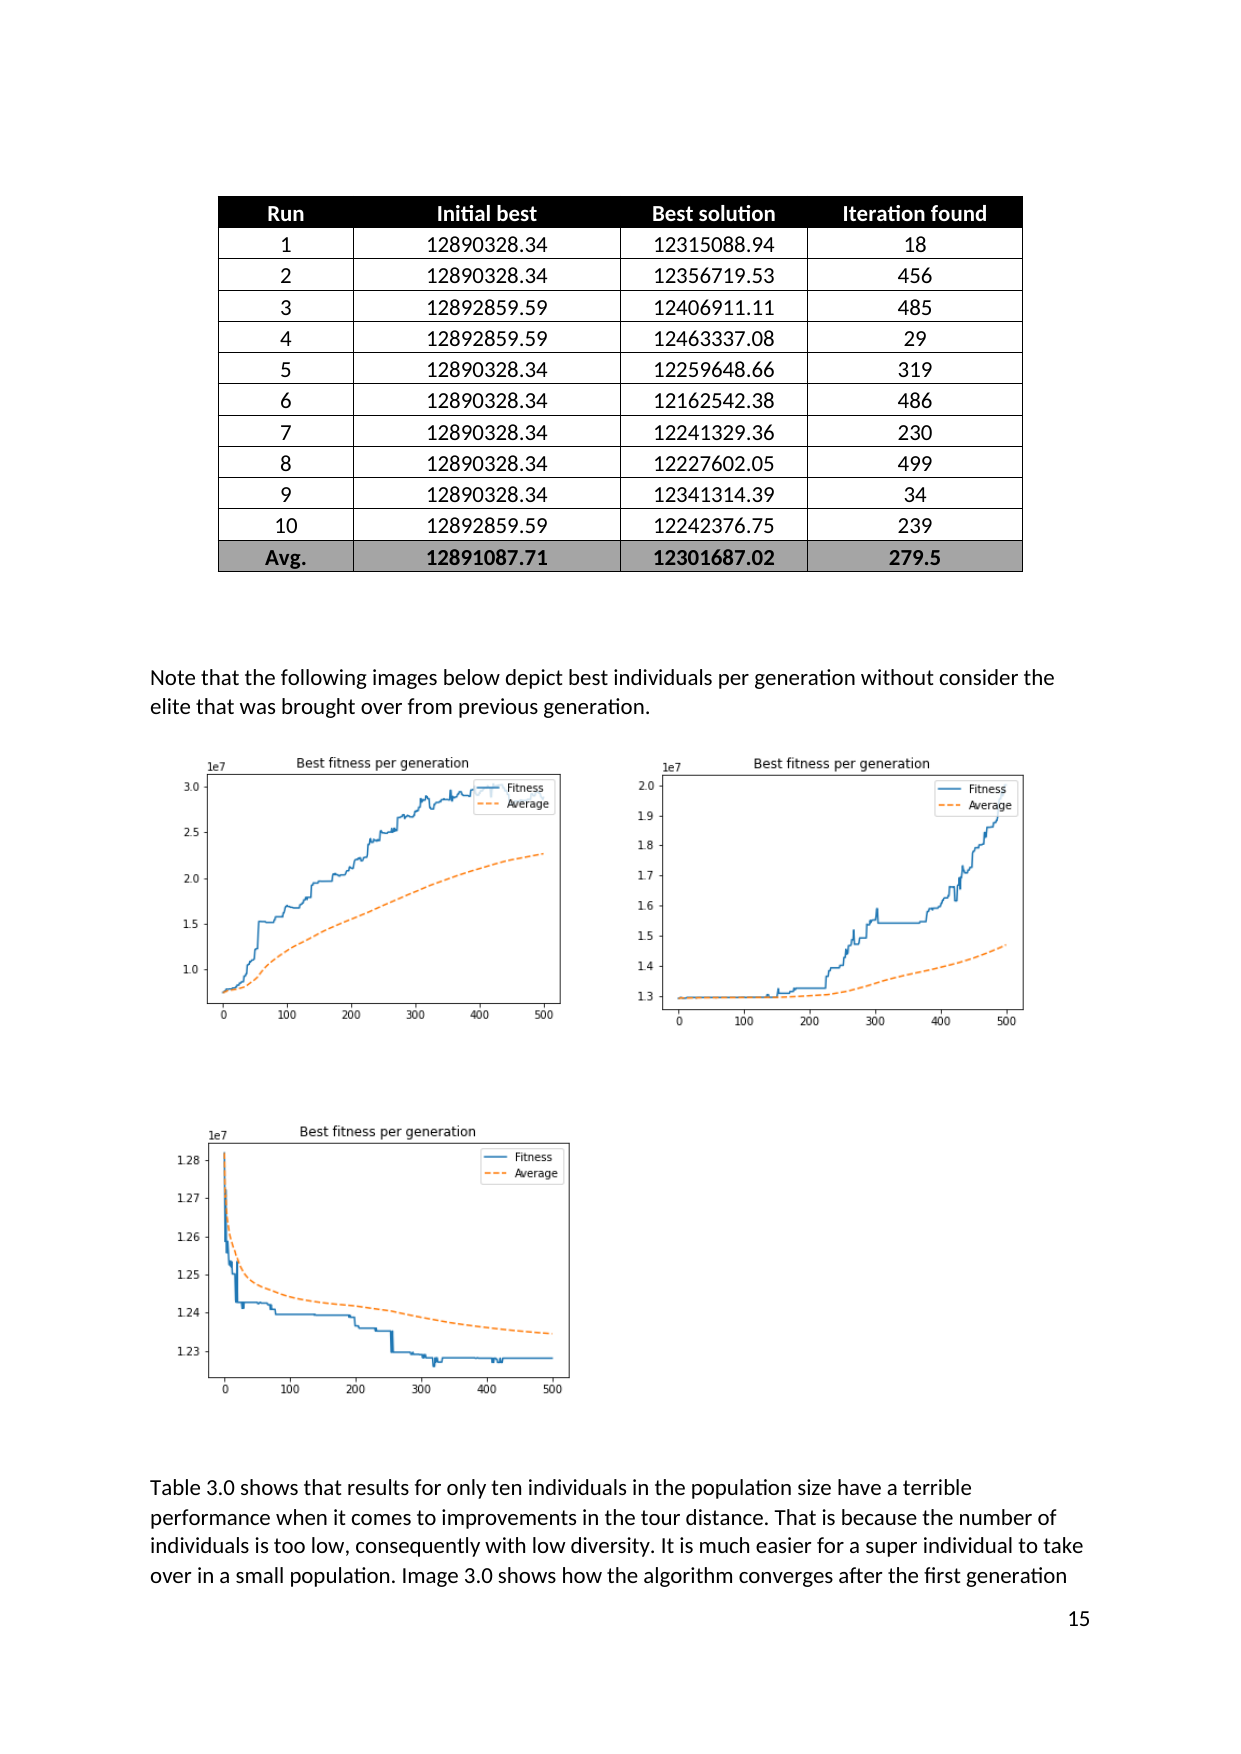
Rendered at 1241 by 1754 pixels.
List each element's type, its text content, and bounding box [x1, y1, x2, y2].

table_cell 12227602.05 [621, 447, 807, 477]
table_cell 12890328.34 [354, 416, 620, 446]
table_cell 485 [808, 291, 1022, 321]
table_cell 12259648.66 [621, 353, 807, 383]
table_cell 456 [808, 259, 1022, 289]
table_cell 230 [808, 416, 1022, 446]
table_cell 8 [219, 447, 353, 477]
table_cell 12301687.02 [621, 541, 807, 571]
table_cell 9 [219, 478, 353, 508]
table_cell 12890328.34 [354, 259, 620, 289]
table_cell 12892859.59 [354, 291, 620, 321]
table_cell 12890328.34 [354, 447, 620, 477]
table_cell Avg. [219, 541, 353, 571]
table_cell 10 [219, 509, 353, 539]
table_header Iteration found [808, 197, 1022, 227]
table_cell 12890328.34 [354, 353, 620, 383]
table_cell 12890328.34 [354, 384, 620, 414]
table_cell 4 [219, 322, 353, 352]
table_cell 12356719.53 [621, 259, 807, 289]
table_cell 239 [808, 509, 1022, 539]
table_cell 6 [219, 384, 353, 414]
table_cell 29 [808, 322, 1022, 352]
table_cell 3 [219, 291, 353, 321]
table_cell 12890328.34 [354, 478, 620, 508]
table_cell 1 [219, 228, 353, 258]
table_cell 18 [808, 228, 1022, 258]
table_cell 12892859.59 [354, 322, 620, 352]
table_cell 12341314.39 [621, 478, 807, 508]
table_cell 279.5 [808, 541, 1022, 571]
table_cell 12463337.08 [621, 322, 807, 352]
table_cell 12162542.38 [621, 384, 807, 414]
table_header Best solution [621, 197, 807, 227]
table_cell 499 [808, 447, 1022, 477]
table_cell 12890328.34 [354, 228, 620, 258]
table_cell 486 [808, 384, 1022, 414]
text Table 3.0 shows that results for only ten individuals in the population size have a terrible performance when it comes to improvements in the tour distance. That is because the number of individuals is too low, consequently with low diversity. It is much easier for a super individual to take over in a small population. Image 3.0 shows how the algorithm converges after the first generation [150, 1473, 1090, 1589]
table_cell 319 [808, 353, 1022, 383]
table_cell 12891087.71 [354, 541, 620, 571]
table_cell 12241329.36 [621, 416, 807, 446]
text Note that the following images below depict best individuals per generation without consider the elite that was brought over from previous generation. [150, 663, 1090, 720]
table_cell 2 [219, 259, 353, 289]
table_cell 7 [219, 416, 353, 446]
table_cell 12892859.59 [354, 509, 620, 539]
table_cell 34 [808, 478, 1022, 508]
table_header Run [219, 197, 353, 227]
table_cell 5 [219, 353, 353, 383]
table_cell 12406911.11 [621, 291, 807, 321]
table_cell 12315088.94 [621, 228, 807, 258]
table_header Initial best [354, 197, 620, 227]
table_cell 12242376.75 [621, 509, 807, 539]
